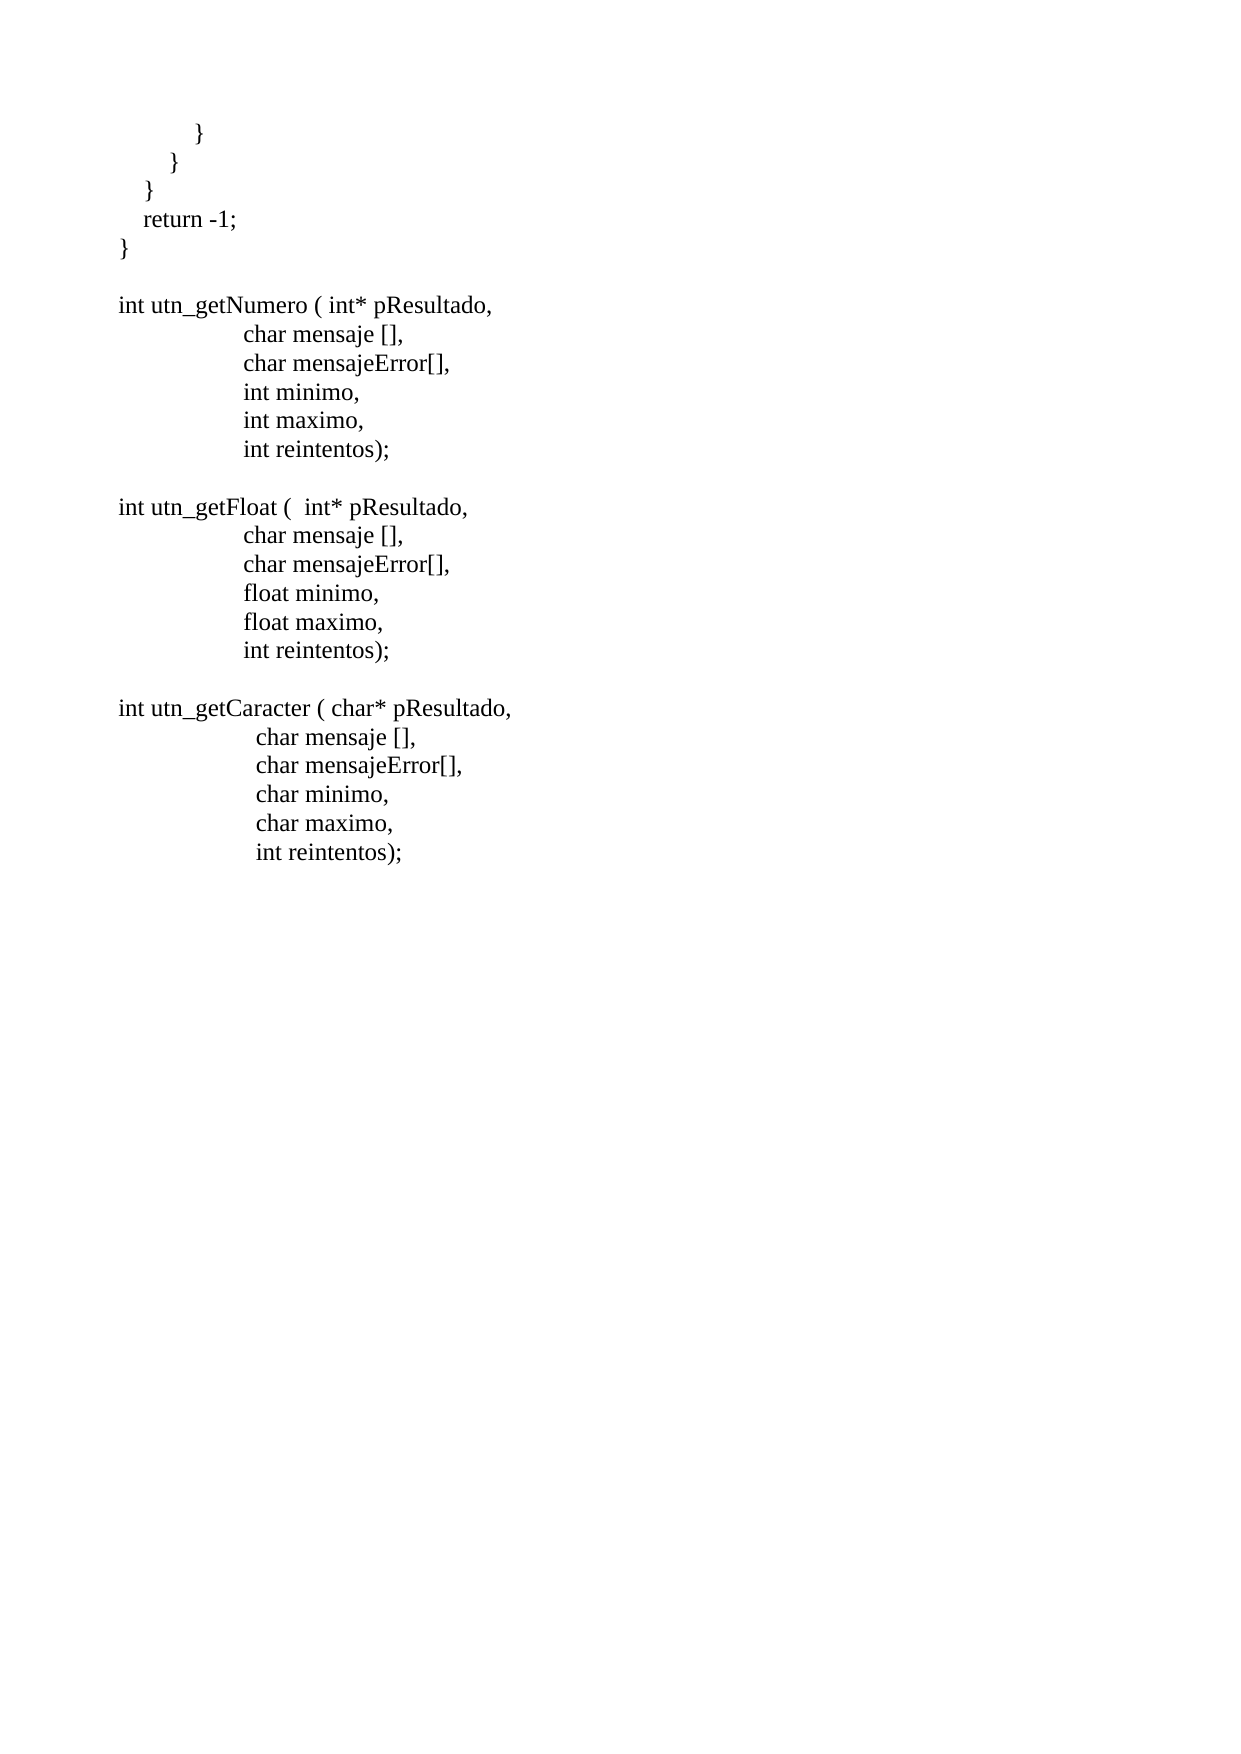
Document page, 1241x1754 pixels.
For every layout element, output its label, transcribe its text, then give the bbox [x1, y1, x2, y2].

text int utn_getCaracter ( char* pResultado, [118, 693, 1122, 722]
text int maximo, [118, 406, 1122, 434]
text char mensajeError[], [118, 549, 1122, 578]
text } [118, 233, 1122, 262]
text char mensajeError[], [118, 348, 1122, 377]
text float minimo, [118, 578, 1122, 607]
text char mensaje [], [118, 722, 1122, 751]
text int reintentos); [118, 837, 1122, 866]
text float maximo, [118, 607, 1122, 636]
text } [118, 147, 1122, 176]
text int reintentos); [118, 434, 1122, 463]
text int utn_getFloat ( int* pResultado, [118, 492, 1122, 521]
text int utn_getNumero ( int* pResultado, [118, 291, 1122, 319]
text return -1; [118, 204, 1122, 233]
text } [118, 176, 1122, 204]
text char minimo, [118, 779, 1122, 808]
text char mensaje [], [118, 521, 1122, 549]
text int reintentos); [118, 636, 1122, 664]
text } [118, 118, 1122, 147]
text char mensajeError[], [118, 751, 1122, 779]
text int minimo, [118, 377, 1122, 406]
text char maximo, [118, 808, 1122, 837]
text char mensaje [], [118, 319, 1122, 348]
